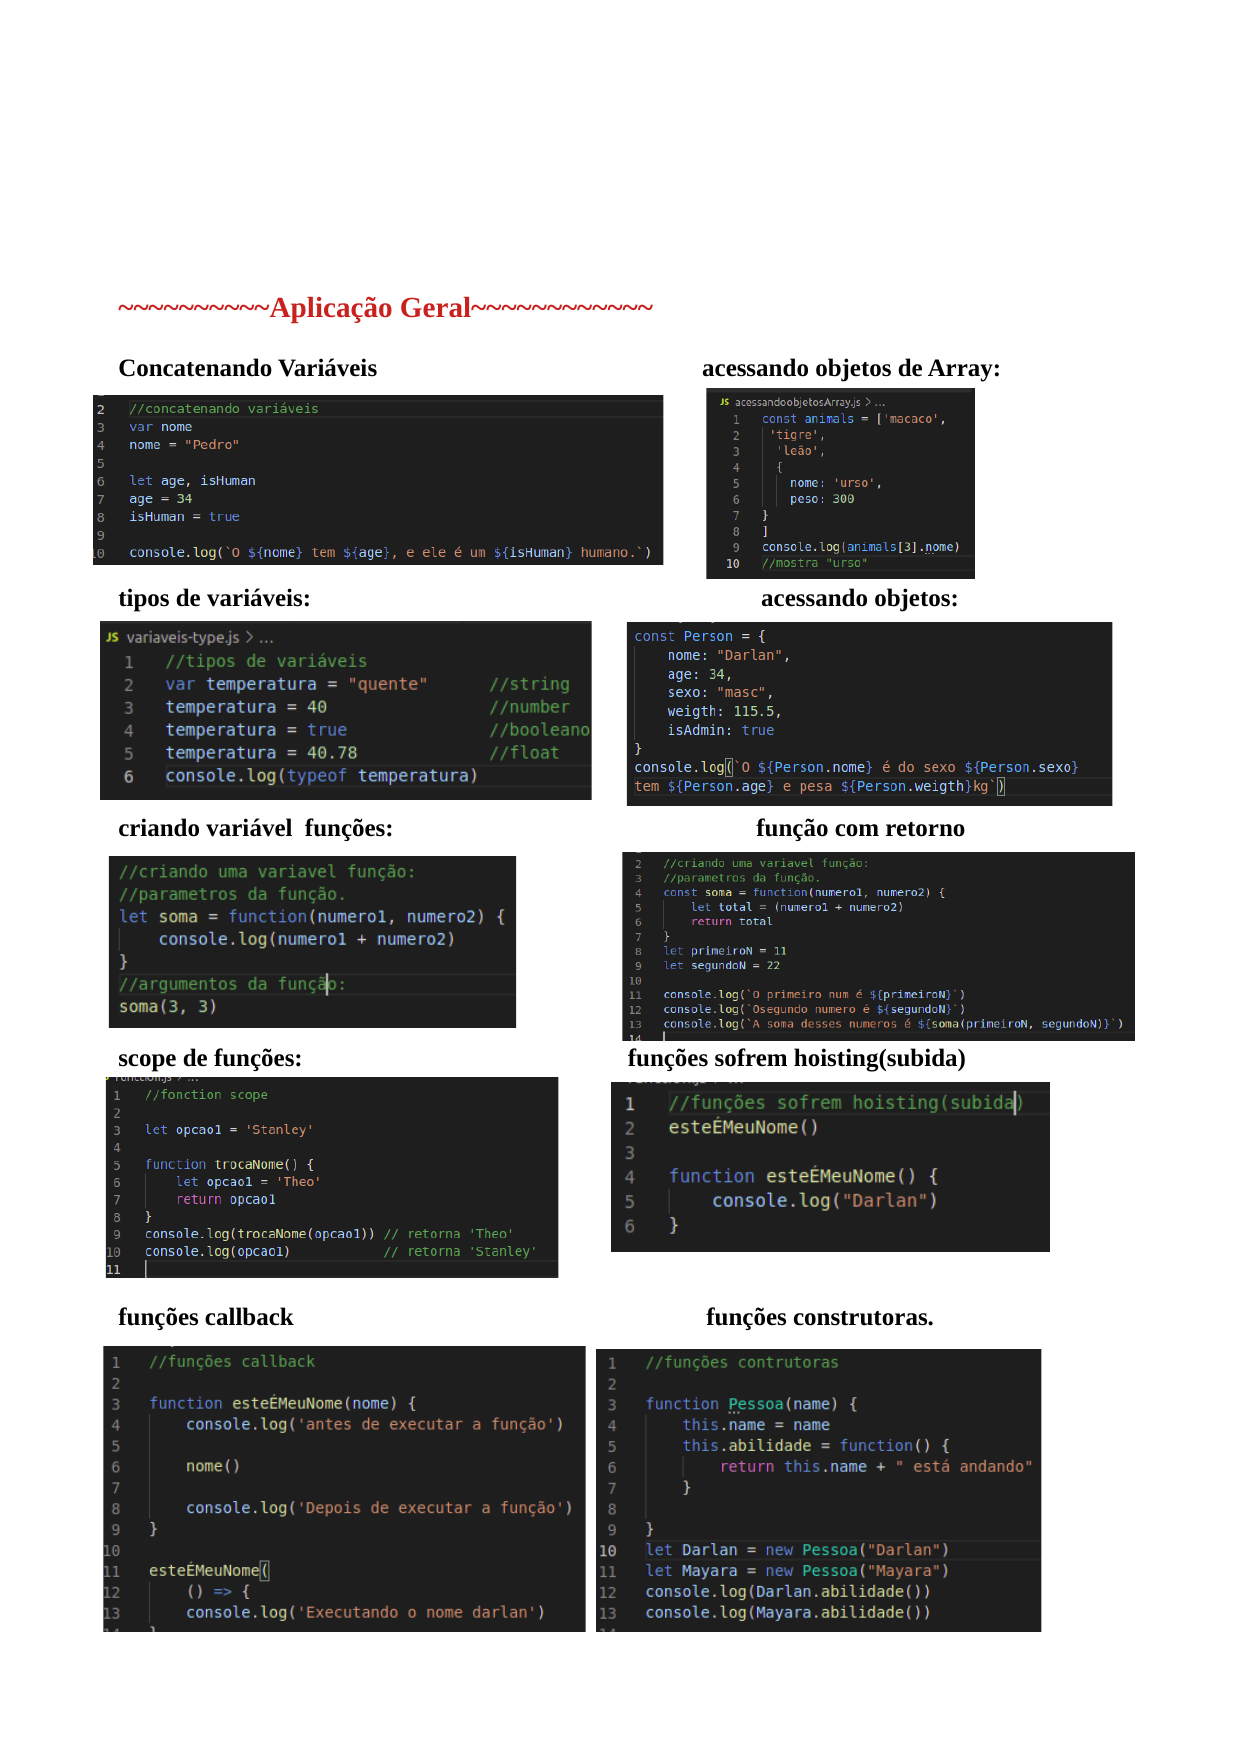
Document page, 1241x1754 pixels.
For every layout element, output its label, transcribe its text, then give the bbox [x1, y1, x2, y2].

text Concatenando Variáveis acessando objetos de Array: [118, 353, 1122, 382]
picture [596, 1349, 1042, 1632]
picture [706, 388, 975, 579]
picture [622, 852, 1135, 1041]
picture [626, 622, 1113, 806]
picture [103, 1346, 586, 1632]
text funções callback funções construtoras. [118, 1302, 1122, 1330]
picture [611, 1082, 1050, 1252]
picture [93, 395, 666, 565]
picture [108, 856, 517, 1028]
text ~~~~~~~~~~Aplicação Geral~~~~~~~~~~~~ [118, 291, 1122, 324]
text criando variável funções: função com retorno [118, 813, 1122, 842]
picture [100, 621, 592, 800]
text scope de funções: funções sofrem hoisting(subida) [118, 1043, 1122, 1072]
picture [105, 1077, 559, 1278]
text tipos de variáveis: acessando objetos: [118, 583, 1122, 612]
